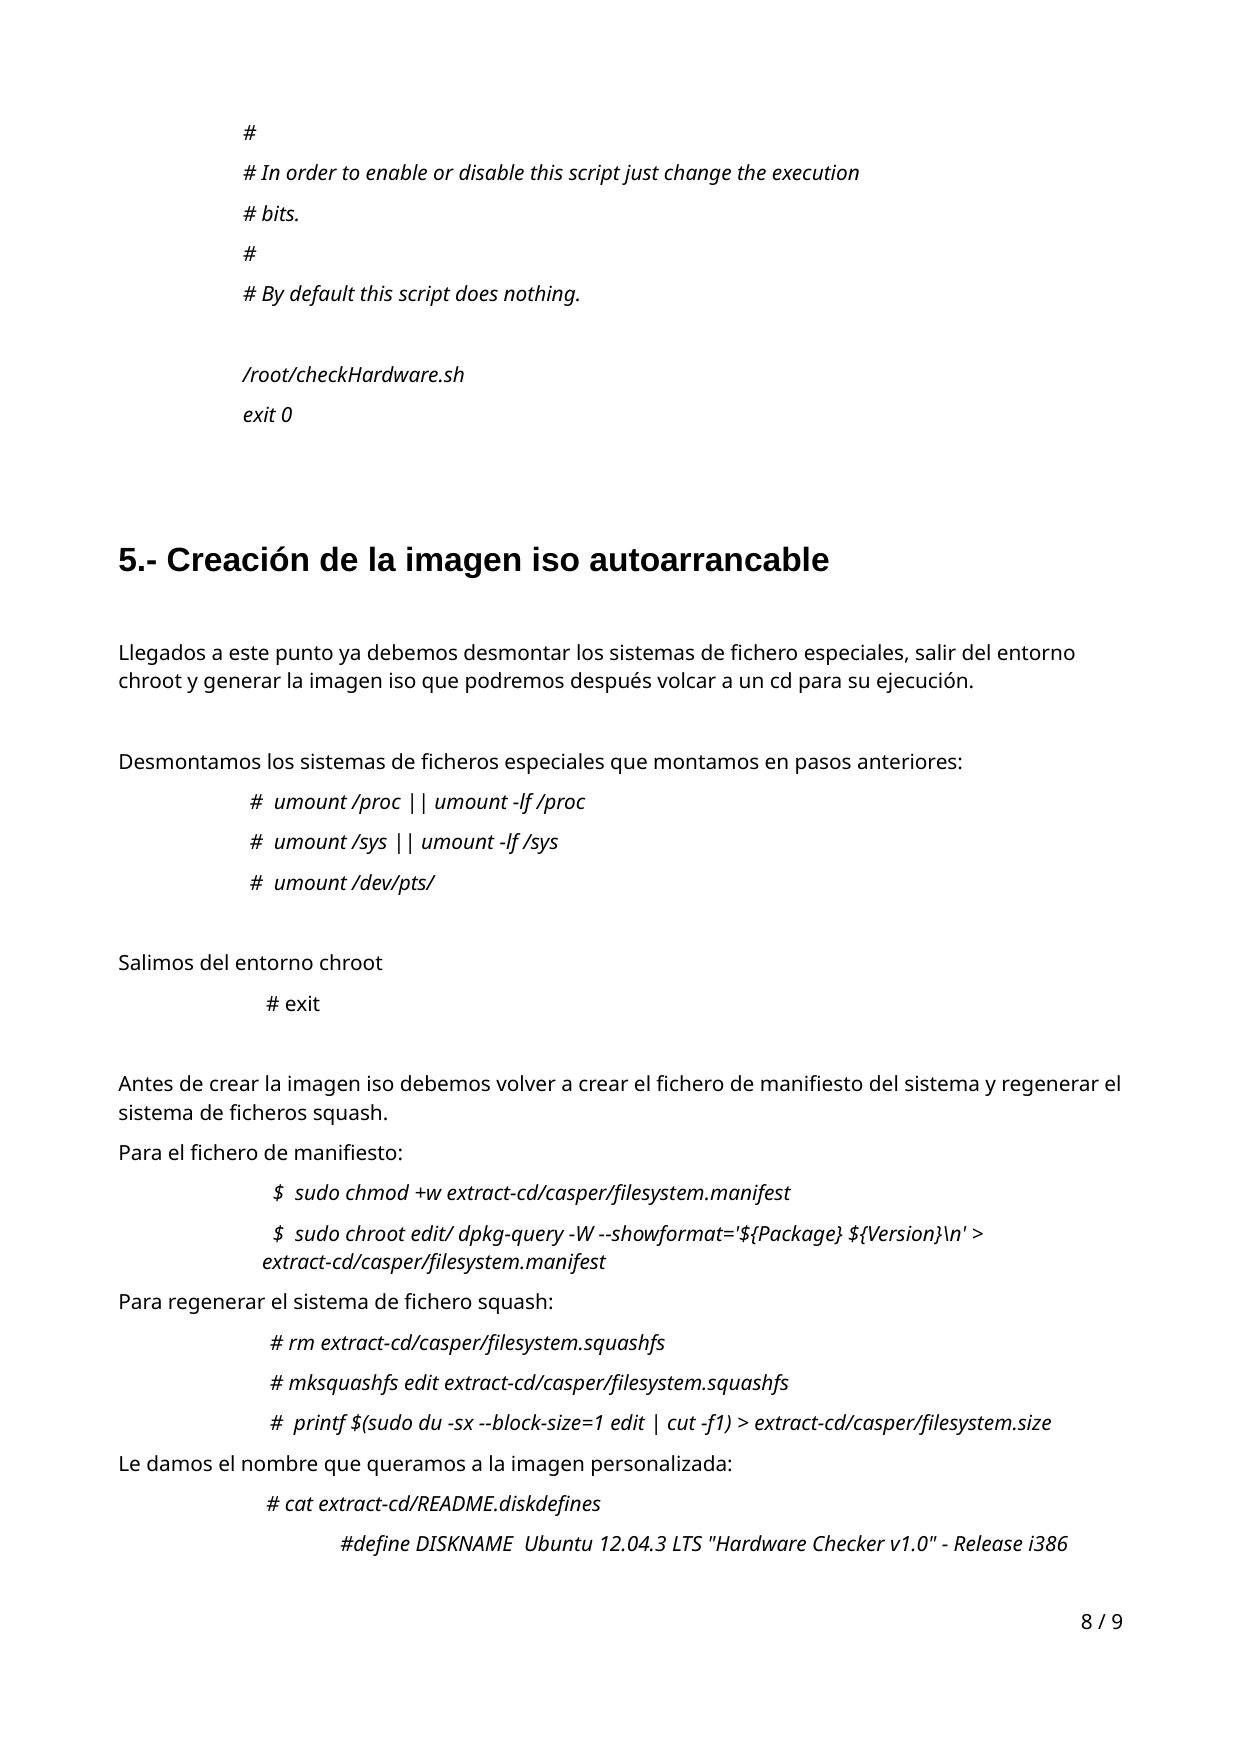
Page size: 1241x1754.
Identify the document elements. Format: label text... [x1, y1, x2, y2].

text Antes de crear la imagen iso debemos volver a crear el fichero de manifiesto del sistema y regenerar el sistema de ficheros squash. [118, 1069, 1123, 1126]
text $ sudo chmod +w extract-cd/casper/filesystem.manifest [262, 1178, 1123, 1207]
text Le damos el nombre que queramos a la imagen personalizada: [118, 1449, 1123, 1477]
text exit 0 [207, 400, 1123, 429]
text # rm extract-cd/casper/filesystem.squashfs [259, 1328, 1123, 1356]
text # bits. [207, 199, 1123, 227]
text # In order to enable or disable this script just change the execution [207, 158, 1123, 187]
text # exit [118, 989, 1123, 1017]
text # By default this script does nothing. [207, 279, 1123, 308]
text # mksquashfs edit extract-cd/casper/filesystem.squashfs [259, 1368, 1123, 1396]
text # printf $(sudo du -sx --block-size=1 edit | cut -f1) > extract-cd/casper/filesystem.size [259, 1408, 1123, 1437]
text /root/checkHardware.sh [207, 360, 1123, 388]
text #define DISKNAME Ubuntu 12.04.3 LTS "Hardware Checker v1.0" - Release i386 [118, 1529, 1123, 1558]
text $ sudo chroot edit/ dpkg-query -W --showformat='${Package} ${Version}\n' > extract-cd/casper/filesystem.manifest [262, 1219, 1123, 1276]
text Para regenerar el sistema de fichero squash: [118, 1287, 1123, 1316]
subtitle 5.- Creación de la imagen iso autoarrancable [118, 540, 1123, 579]
text # cat extract-cd/README.diskdefines [118, 1489, 1123, 1517]
text # [207, 239, 1123, 267]
text # umount /dev/pts/ [209, 868, 1123, 896]
text Llegados a este punto ya debemos desmontar los sistemas de fichero especiales, salir del entorno chroot y generar la imagen iso que podremos después volcar a un cd para su ejecución. [118, 638, 1123, 694]
text Desmontamos los sistemas de ficheros especiales que montamos en pasos anteriores: [118, 747, 1123, 775]
text # [207, 118, 1123, 147]
text # umount /proc || umount -lf /proc [209, 787, 1123, 816]
text Salimos del entorno chroot [118, 948, 1123, 977]
text # umount /sys || umount -lf /sys [209, 827, 1123, 856]
text Para el fichero de manifiesto: [118, 1138, 1123, 1166]
